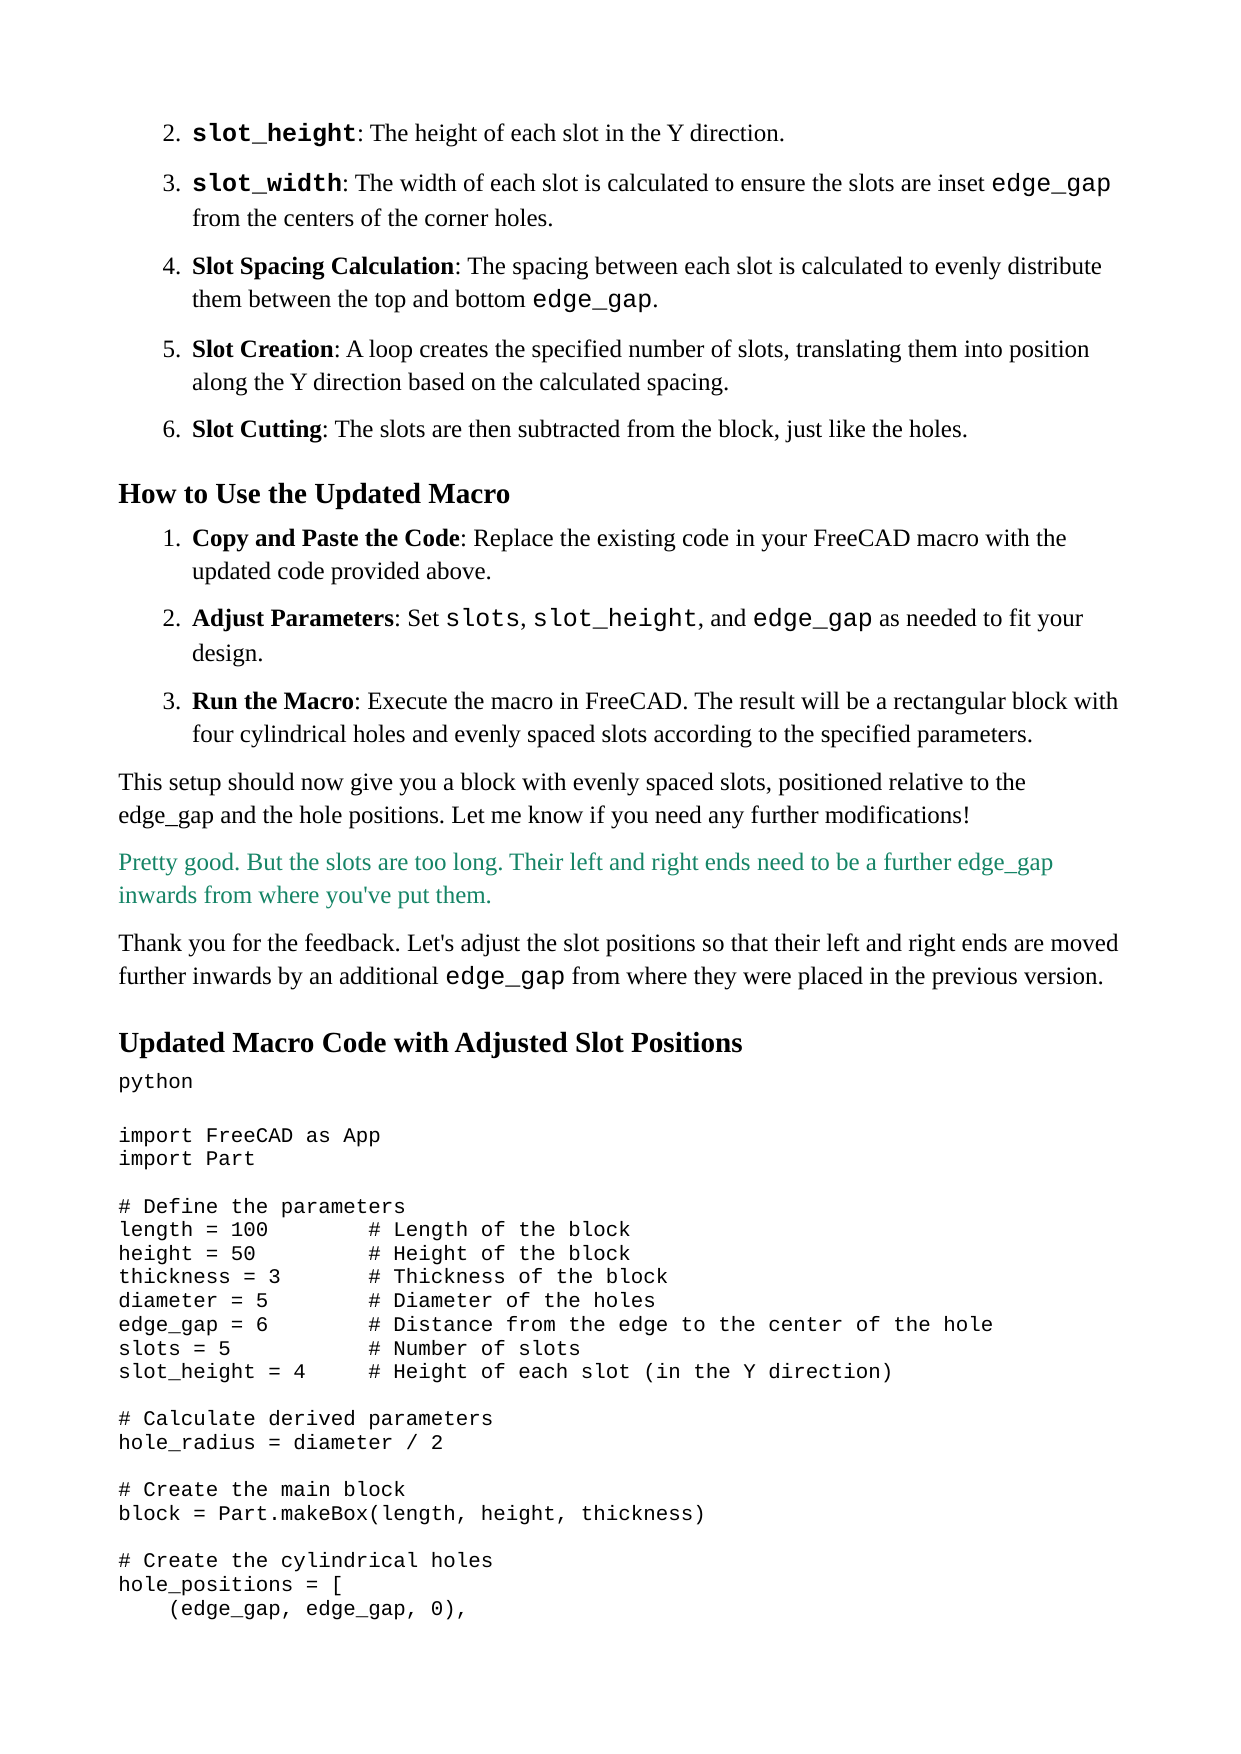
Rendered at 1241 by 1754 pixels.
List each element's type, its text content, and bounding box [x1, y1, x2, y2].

text diameter = 5 # Diameter of the holes [118, 1290, 1122, 1314]
list Slot Spacing Calculation: The spacing between each slot is calculated to evenly distribute them between the top and bottom edge_gap. [162, 251, 1122, 315]
text slot_height = 4 # Height of each slot (in the Y direction) [118, 1361, 1122, 1385]
text slots = 5 # Number of slots [118, 1337, 1122, 1361]
subtitle Updated Macro Code with Adjusted Slot Positions [118, 1026, 1122, 1059]
text (edge_gap, edge_gap, 0), [118, 1598, 1122, 1621]
text thickness = 3 # Thickness of the block [118, 1267, 1122, 1290]
text import FreeCAD as App [118, 1125, 1122, 1148]
text # Calculate derived parameters [118, 1408, 1122, 1432]
list slot_width: The width of each slot is calculated to ensure the slots are inset edge_gap from the centers of the corner holes. [162, 168, 1122, 232]
subtitle How to Use the Updated Macro [118, 477, 1122, 510]
list Copy and Paste the Code: Replace the existing code in your FreeCAD macro with the updated code provided above. [162, 523, 1122, 584]
text Pretty good. But the slots are too long. Their left and right ends need to be a further edge_gap inwards from where you've put them. [118, 847, 1122, 909]
list Run the Macro: Execute the macro in FreeCAD. The result will be a rectangular block with four cylindrical holes and evenly spaced slots according to the specified parameters. [162, 686, 1122, 748]
text python [118, 1072, 1122, 1095]
text import Part [118, 1148, 1122, 1172]
text # Create the main block [118, 1479, 1122, 1503]
text edge_gap = 6 # Distance from the edge to the center of the hole [118, 1314, 1122, 1337]
list Adjust Parameters: Set slots, slot_height, and edge_gap as needed to fit your design. [162, 603, 1122, 667]
text length = 100 # Length of the block [118, 1219, 1122, 1243]
text This setup should now give you a block with evenly spaced slots, positioned relative to the edge_gap and the hole positions. Let me know if you need any further modifications! [118, 767, 1122, 828]
text # Define the parameters [118, 1196, 1122, 1219]
text hole_positions = [ [118, 1574, 1122, 1598]
text height = 50 # Height of the block [118, 1243, 1122, 1267]
text Thank you for the feedback. Let's adjust the slot positions so that their left and right ends are moved further inwards by an additional edge_gap from where they were placed in the previous version. [118, 928, 1122, 992]
text hole_radius = diameter / 2 [118, 1432, 1122, 1456]
text # Create the cylindrical holes [118, 1550, 1122, 1574]
text block = Part.makeBox(length, height, thickness) [118, 1503, 1122, 1527]
list slot_height: The height of each slot in the Y direction. [162, 118, 1122, 149]
list Slot Creation: A loop creates the specified number of slots, translating them into position along the Y direction based on the calculated spacing. [162, 334, 1122, 396]
list Slot Cutting: The slots are then subtracted from the block, just like the holes. [162, 414, 1122, 443]
